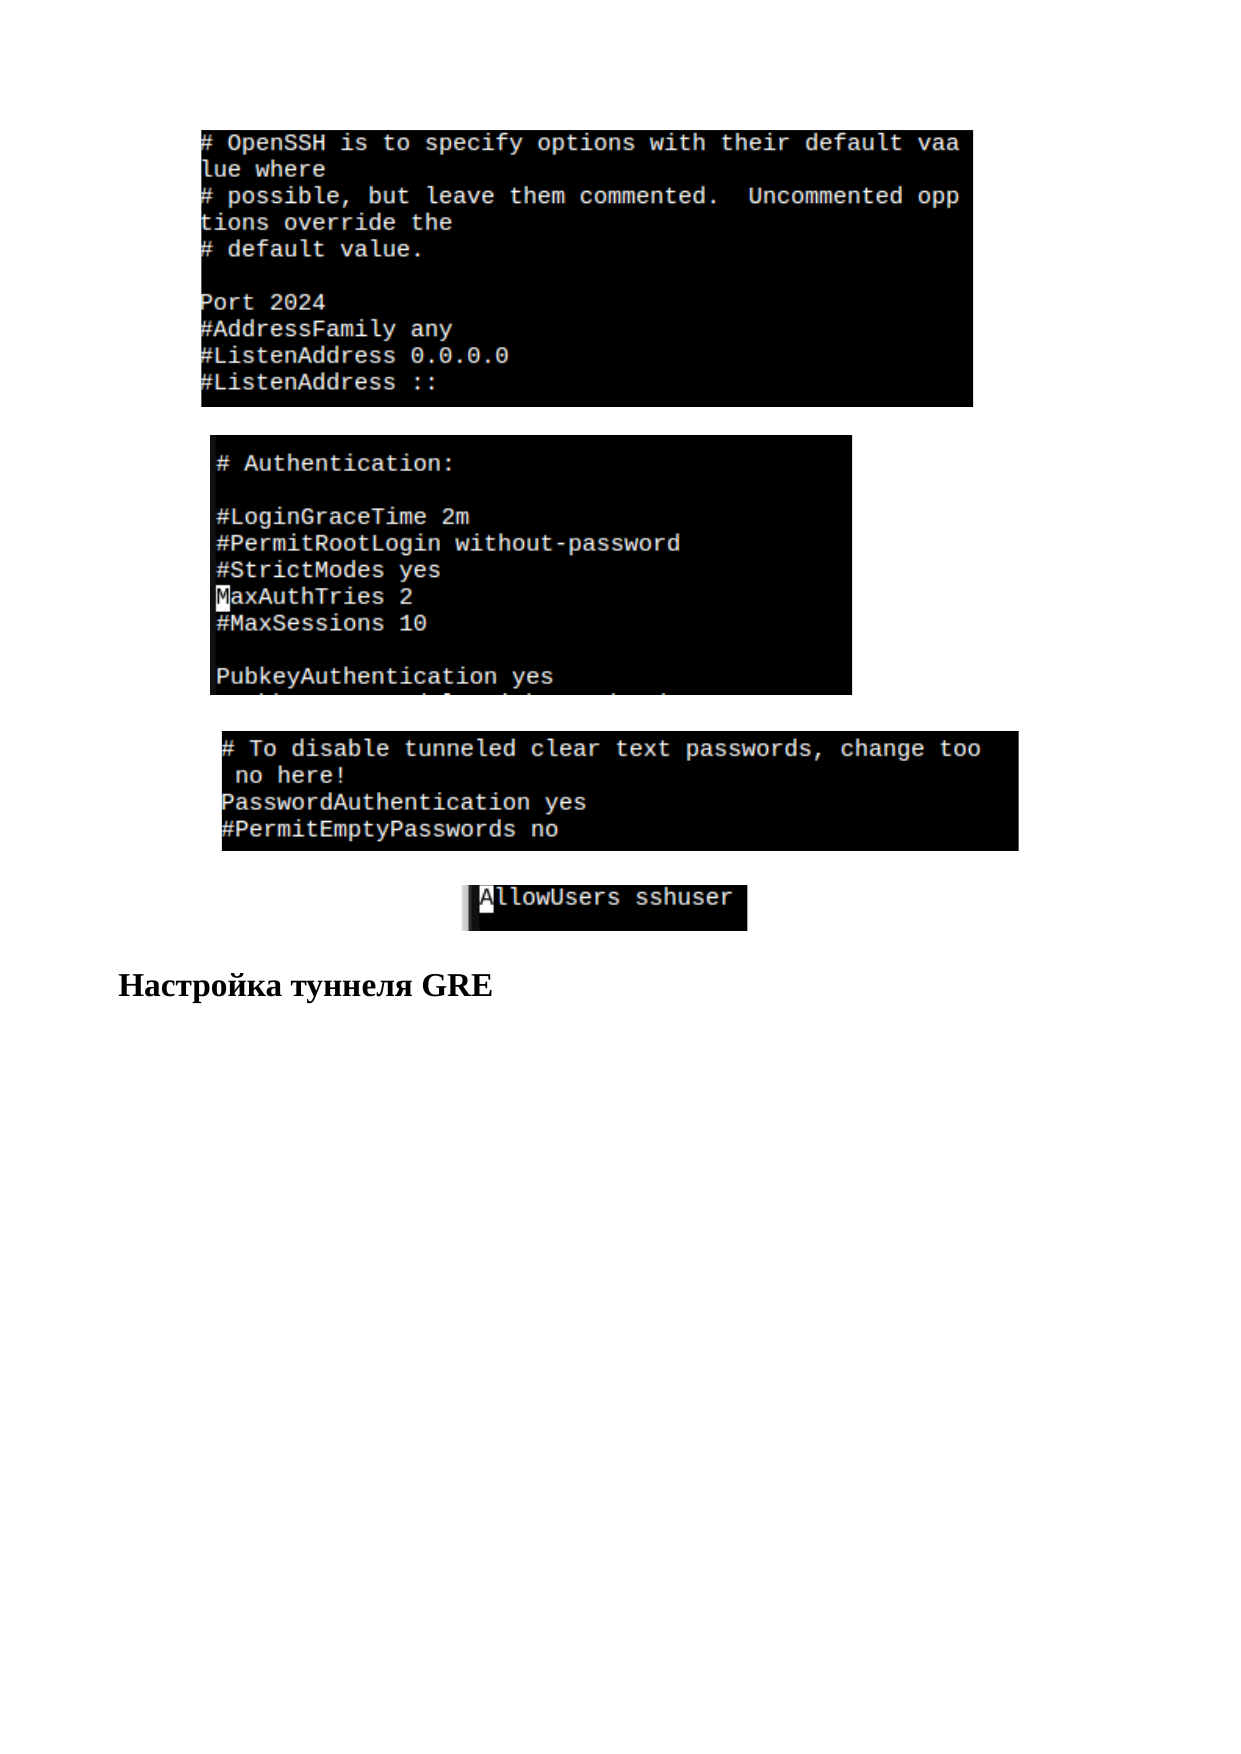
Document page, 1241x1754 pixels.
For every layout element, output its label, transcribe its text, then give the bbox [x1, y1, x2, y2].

picture [201, 130, 974, 407]
picture [210, 435, 853, 695]
text Настройка туннеля GRE [118, 965, 1122, 1003]
picture [221, 731, 1019, 851]
picture [461, 885, 748, 931]
